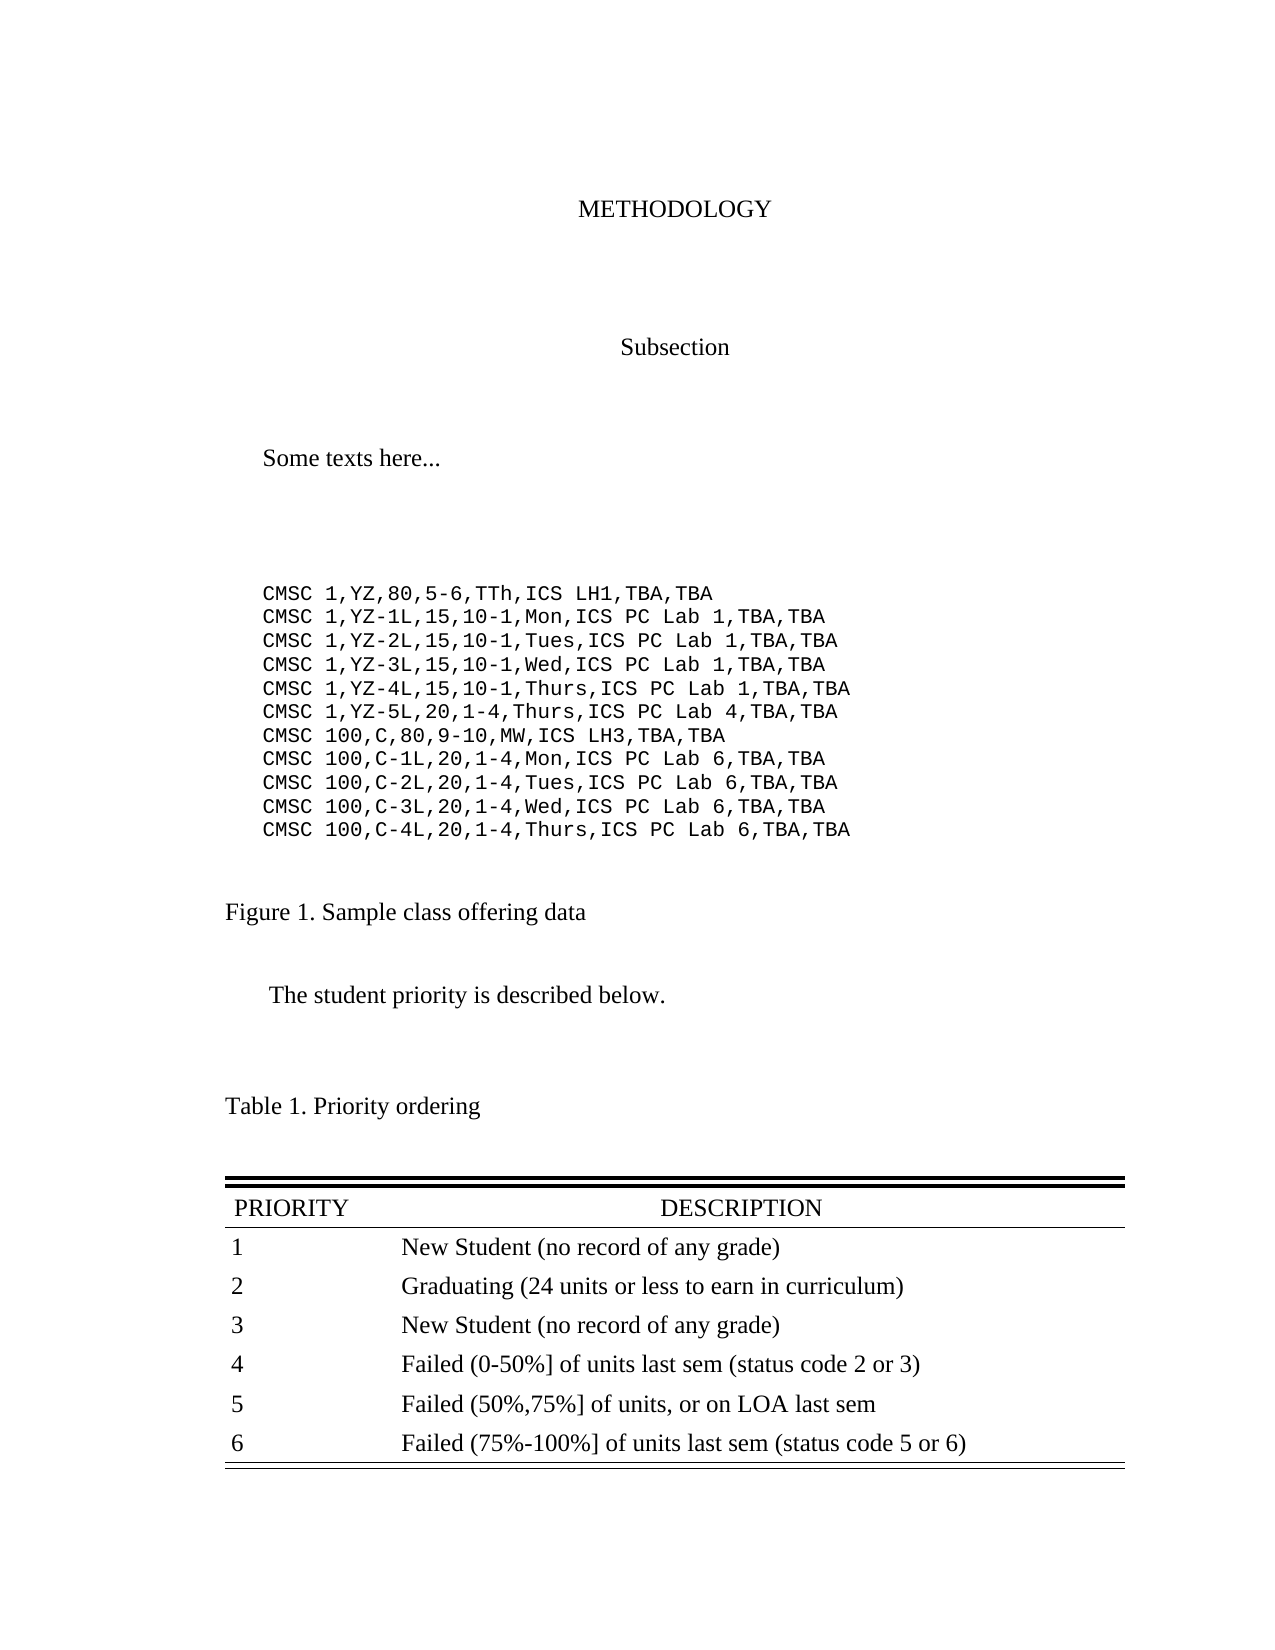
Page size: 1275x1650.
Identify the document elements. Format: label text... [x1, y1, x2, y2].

table_cell New Student (no record of any grade) [358, 1306, 1125, 1345]
table_cell [225, 1463, 358, 1468]
table_cell [358, 1463, 1125, 1468]
text Figure 1. Sample class offering data [225, 898, 1125, 926]
table_cell 4 [225, 1345, 358, 1384]
text Table 1. Priority ordering [225, 1092, 1125, 1120]
table_cell Failed (75%-100%] of units last sem (status code 5 or 6) [358, 1423, 1125, 1462]
table_cell 2 [225, 1266, 358, 1306]
table_cell New Student (no record of any grade) [358, 1228, 1125, 1266]
table_cell Failed (50%,75%] of units, or on LOA last sem [358, 1384, 1125, 1423]
subtitle METHODOLOGY [225, 195, 1125, 223]
table_header DESCRIPTION [358, 1188, 1125, 1227]
table_cell 3 [225, 1306, 358, 1345]
table_cell Failed (0-50%] of units last sem (status code 2 or 3) [358, 1345, 1125, 1384]
table_header PRIORITY [225, 1188, 358, 1227]
table_cell Graduating (24 units or less to earn in curriculum) [358, 1266, 1125, 1306]
table_cell 6 [225, 1423, 358, 1462]
subtitle Subsection [225, 333, 1125, 361]
table_header [358, 1180, 1125, 1184]
table_cell 5 [225, 1384, 358, 1423]
table_header [225, 1180, 358, 1184]
table_cell 1 [225, 1228, 358, 1266]
text Some texts here... [225, 444, 1125, 472]
text The student priority is described below. [225, 982, 1125, 1009]
text CMSC 1,YZ,80,5-6,TTh,ICS LH1,TBA,TBA CMSC 1,YZ-1L,15,10-1,Mon,ICS PC Lab 1,TBA,TBA CMSC 1,YZ-2L,15,10-1,Tues,ICS PC Lab 1,TBA,TBA CMSC 1,YZ-3L,15,10-1,Wed,ICS PC Lab 1,TBA,TBA CMSC 1,YZ-4L,15,10-1,Thurs,ICS PC Lab 1,TBA,TBA CMSC 1,YZ-5L,20,1-4,Thurs,ICS PC Lab 4,TBA,TBA CMSC 100,C,80,9-10,MW,ICS LH3,TBA,TBA CMSC 100,C-1L,20,1-4,Mon,ICS PC Lab 6,TBA,TBA CMSC 100,C-2L,20,1-4,Tues,ICS PC Lab 6,TBA,TBA CMSC 100,C-3L,20,1-4,Wed,ICS PC Lab 6,TBA,TBA CMSC 100,C-4L,20,1-4,Thurs,ICS PC Lab 6,TBA,TBA [262, 583, 1087, 843]
